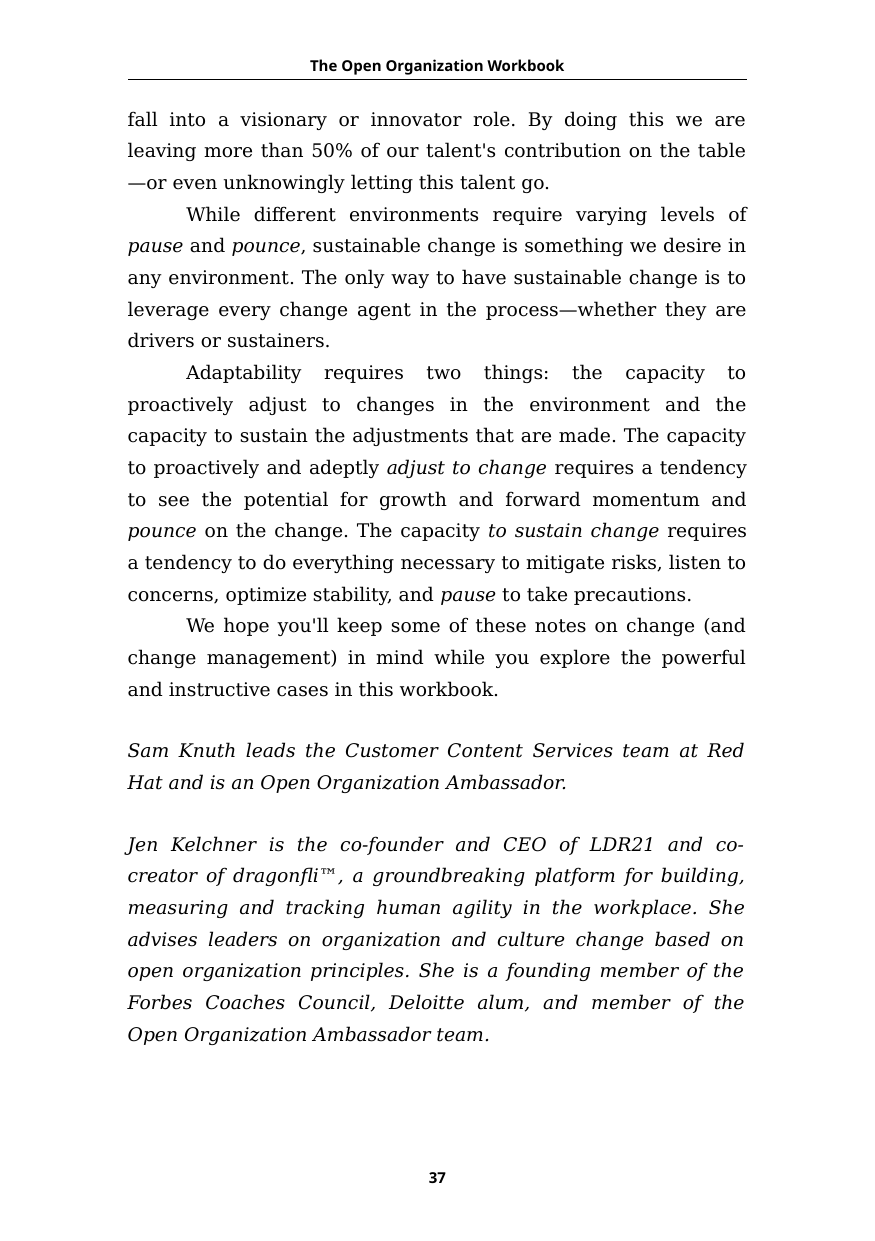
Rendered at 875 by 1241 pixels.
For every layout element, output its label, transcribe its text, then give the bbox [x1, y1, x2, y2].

text We hope you'll keep some of these notes on change (and change management) in mind while you explore the powerful and instructive cases in this workbook. [127, 615, 747, 701]
text Sam Knuth leads the Customer Content Services team at Red Hat and is an Open Organization Ambassador. [127, 740, 747, 794]
text Jen Kelchner is the co-founder and CEO of LDR21 and co-creator of dragonfli™, a groundbreaking platform for building, measuring and tracking human agility in the workplace. She advises leaders on organization and culture change based on open organization principles. She is a founding member of the Forbes Coaches Council, Deloitte alum, and member of the Open Organization Ambassador team. [127, 834, 747, 1046]
text fall into a visionary or innovator role. By doing this we are leaving more than 50% of our talent's contribution on the table—or even unknowingly letting this talent go. [127, 109, 747, 194]
text While different environments require varying levels of pause and pounce, sustainable change is something we desire in any environment. The only way to have sustainable change is to leverage every change agent in the process—whether they are drivers or sustainers. [127, 204, 747, 352]
text Adaptability requires two things: the capacity to proactively adjust to changes in the environment and the capacity to sustain the adjustments that are made. The capacity to proactively and adeptly adjust to change requires a tendency to see the potential for growth and forward momentum and pounce on the change. The capacity to sustain change requires a tendency to do everything necessary to mitigate risks, listen to concerns, optimize stability, and pause to take precautions. [127, 362, 747, 606]
